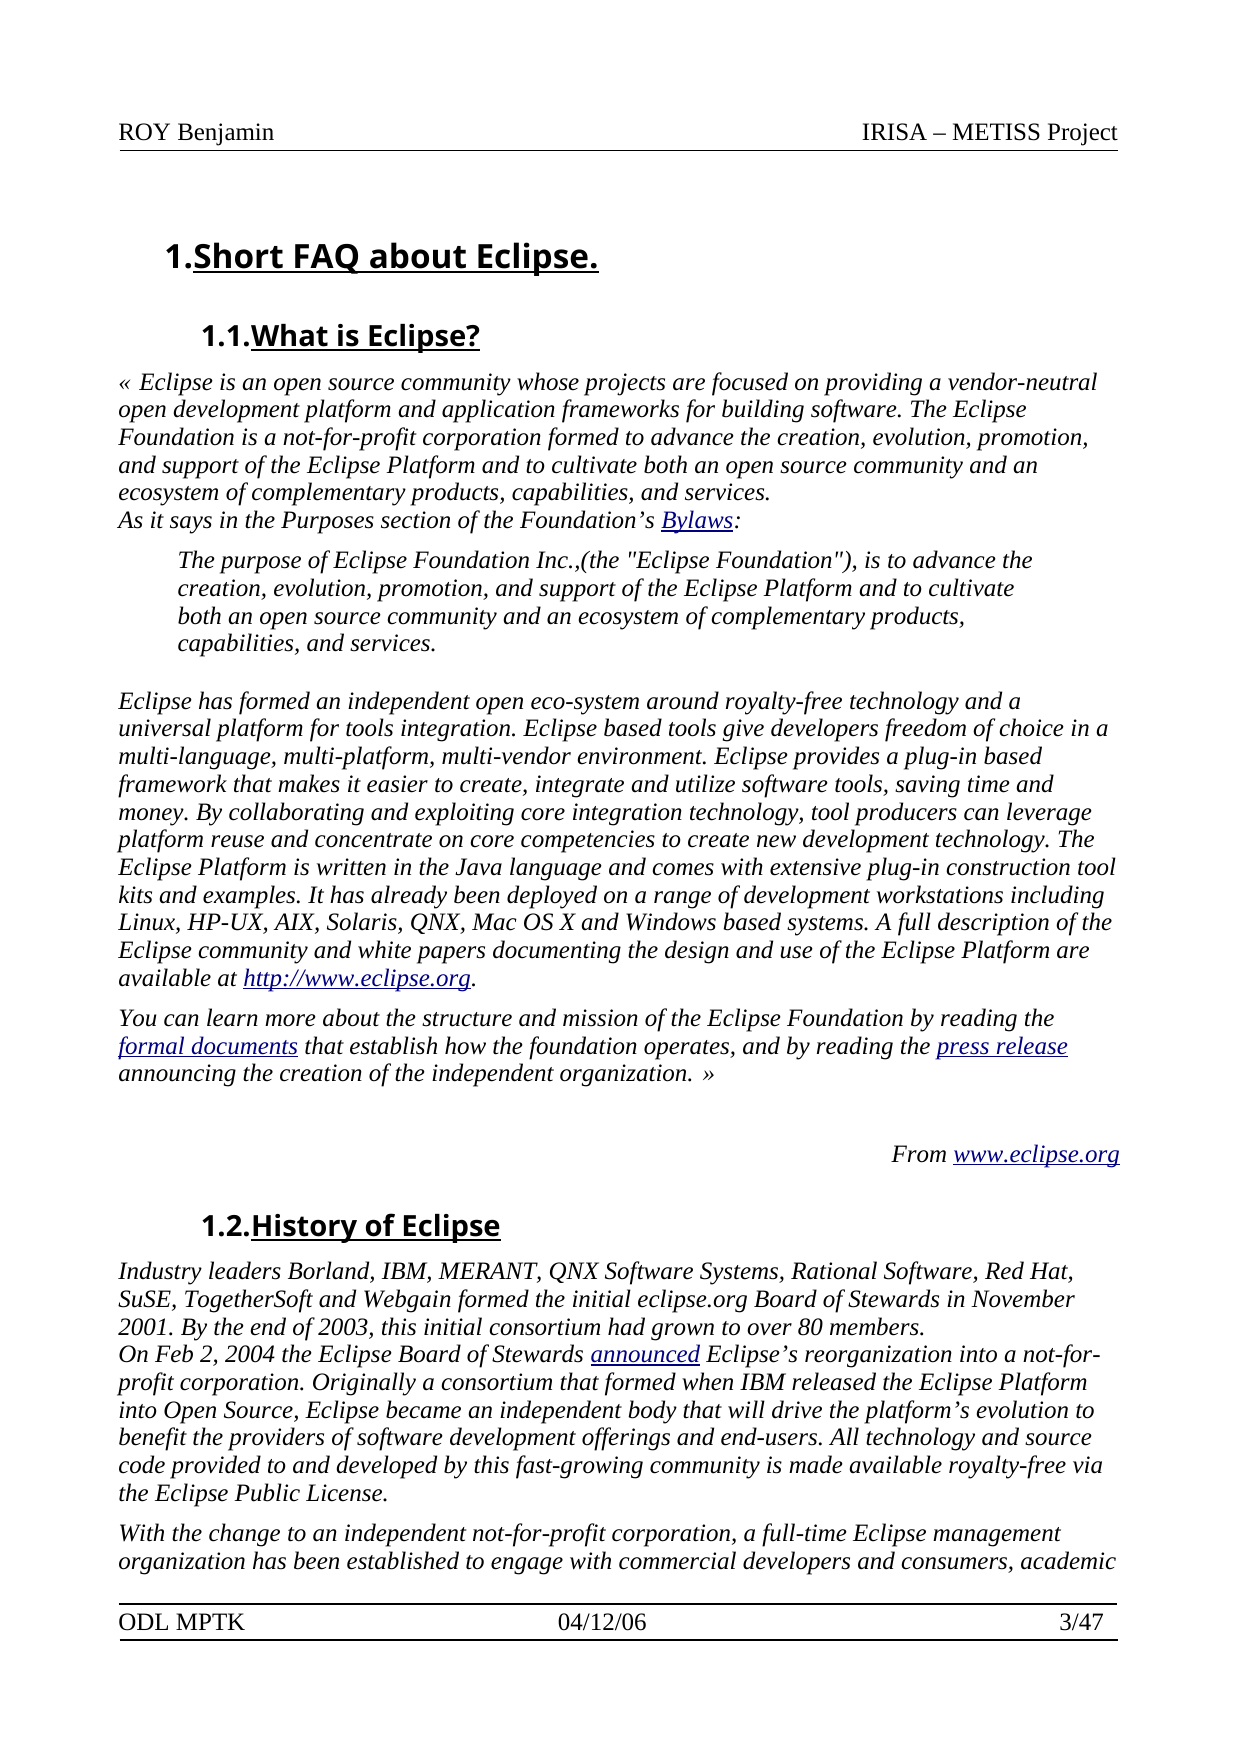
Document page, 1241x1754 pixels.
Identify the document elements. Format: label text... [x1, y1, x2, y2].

text With the change to an independent not-for-profit corporation, a full-time Eclipse management organization has been established to engage with commercial developers and consumers, academic [118, 1519, 1122, 1574]
subtitle Short FAQ about Eclipse. [156, 233, 1122, 278]
text « Eclipse is an open source community whose projects are focused on providing a vendor-neutral open development platform and application frameworks for building software. The Eclipse Foundation is a not-for-profit corporation formed to advance the creation, evolution, promotion, and support of the Eclipse Platform and to cultivate both an open source community and an ecosystem of complementary products, capabilities, and services. [118, 368, 1122, 506]
text Industry leaders Borland, IBM, MERANT, QNX Software Systems, Rational Software, Red Hat, SuSE, TogetherSoft and Webgain formed the initial eclipse.org Board of Stewards in November 2001. By the end of 2003, this initial consortium had grown to over 80 members. [118, 1257, 1122, 1340]
subtitle History of Eclipse [193, 1205, 1122, 1245]
text The purpose of Eclipse Foundation Inc.,(the "Eclipse Foundation"), is to advance the creation, evolution, promotion, and support of the Eclipse Platform and to cultivate both an open source community and an ecosystem of complementary products, capabilities, and services. [177, 546, 1063, 657]
text On Feb 2, 2004 the Eclipse Board of Stewards announced Eclipse’s reorganization into a not-for-profit corporation. Originally a consortium that formed when IBM released the Eclipse Platform into Open Source, Eclipse became an independent body that will drive the platform’s evolution to benefit the providers of software development offerings and end-users. All technology and source code provided to and developed by this fast-growing community is made available royalty-free via the Eclipse Public License. [118, 1340, 1122, 1507]
text From www.eclipse.org [118, 1140, 1122, 1168]
text Eclipse has formed an independent open eco-system around royalty-free technology and a universal platform for tools integration. Eclipse based tools give developers freedom of choice in a multi-language, multi-platform, multi-vendor environment. Eclipse provides a plug-in based framework that makes it easier to create, integrate and utilize software tools, saving time and money. By collaborating and exploiting core integration technology, tool producers can leverage platform reuse and concentrate on core competencies to create new development technology. The Eclipse Platform is written in the Java language and comes with extensive plug-in construction tool kits and examples. It has already been deployed on a range of development workstations including Linux, HP-UX, AIX, Solaris, QNX, Mac OS X and Windows based systems. A full description of the Eclipse community and white papers documenting the design and use of the Eclipse Platform are available at http://www.eclipse.org. [118, 687, 1122, 992]
text You can learn more about the structure and mission of the Eclipse Foundation by reading the formal documents that establish how the foundation operates, and by reading the press release announcing the creation of the independent organization. » [118, 1004, 1122, 1087]
subtitle What is Eclipse? [193, 316, 1122, 355]
text As it says in the Purposes section of the Foundation’s Bylaws: [118, 506, 1122, 534]
